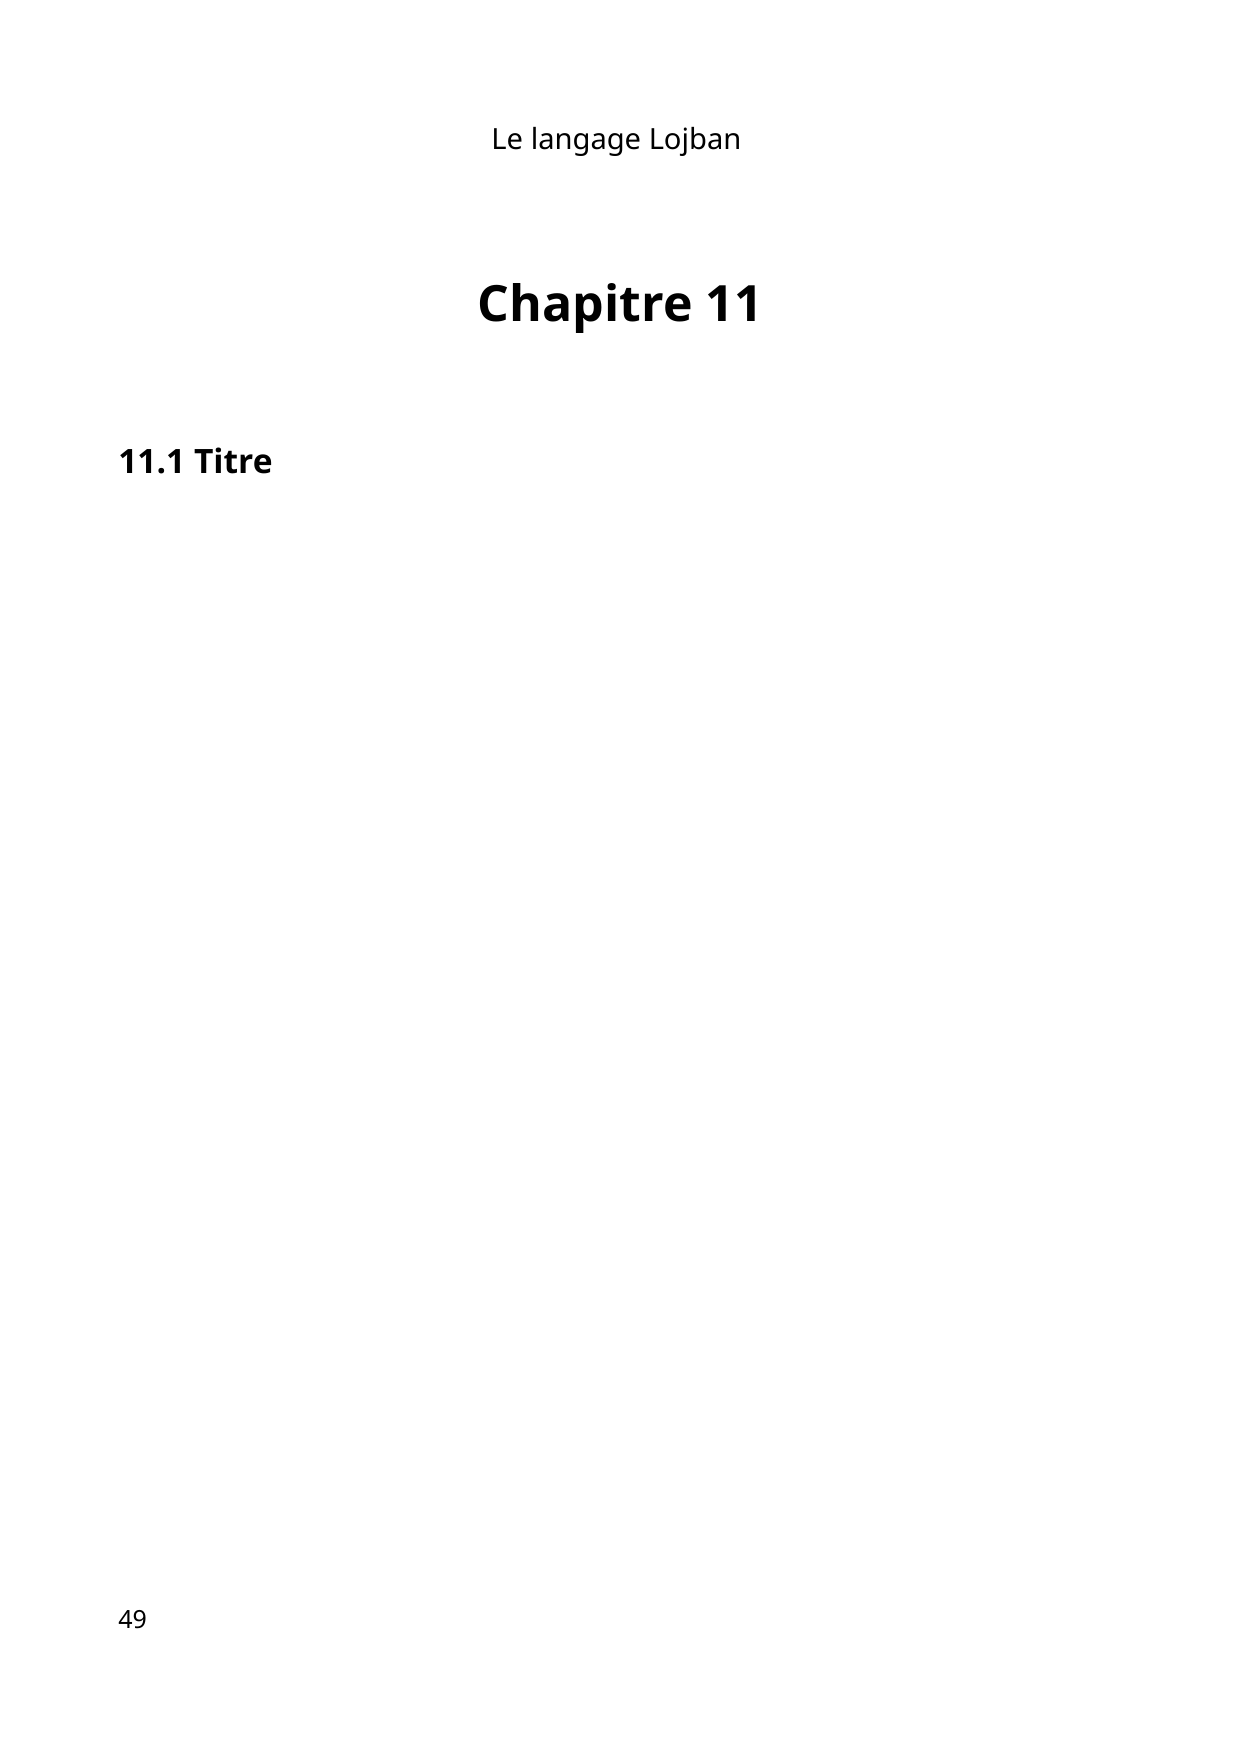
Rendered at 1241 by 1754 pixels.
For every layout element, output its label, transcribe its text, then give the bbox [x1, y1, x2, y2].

subtitle Chapitre 11 [118, 268, 1122, 404]
subtitle 11.1 Titre [118, 437, 1122, 483]
